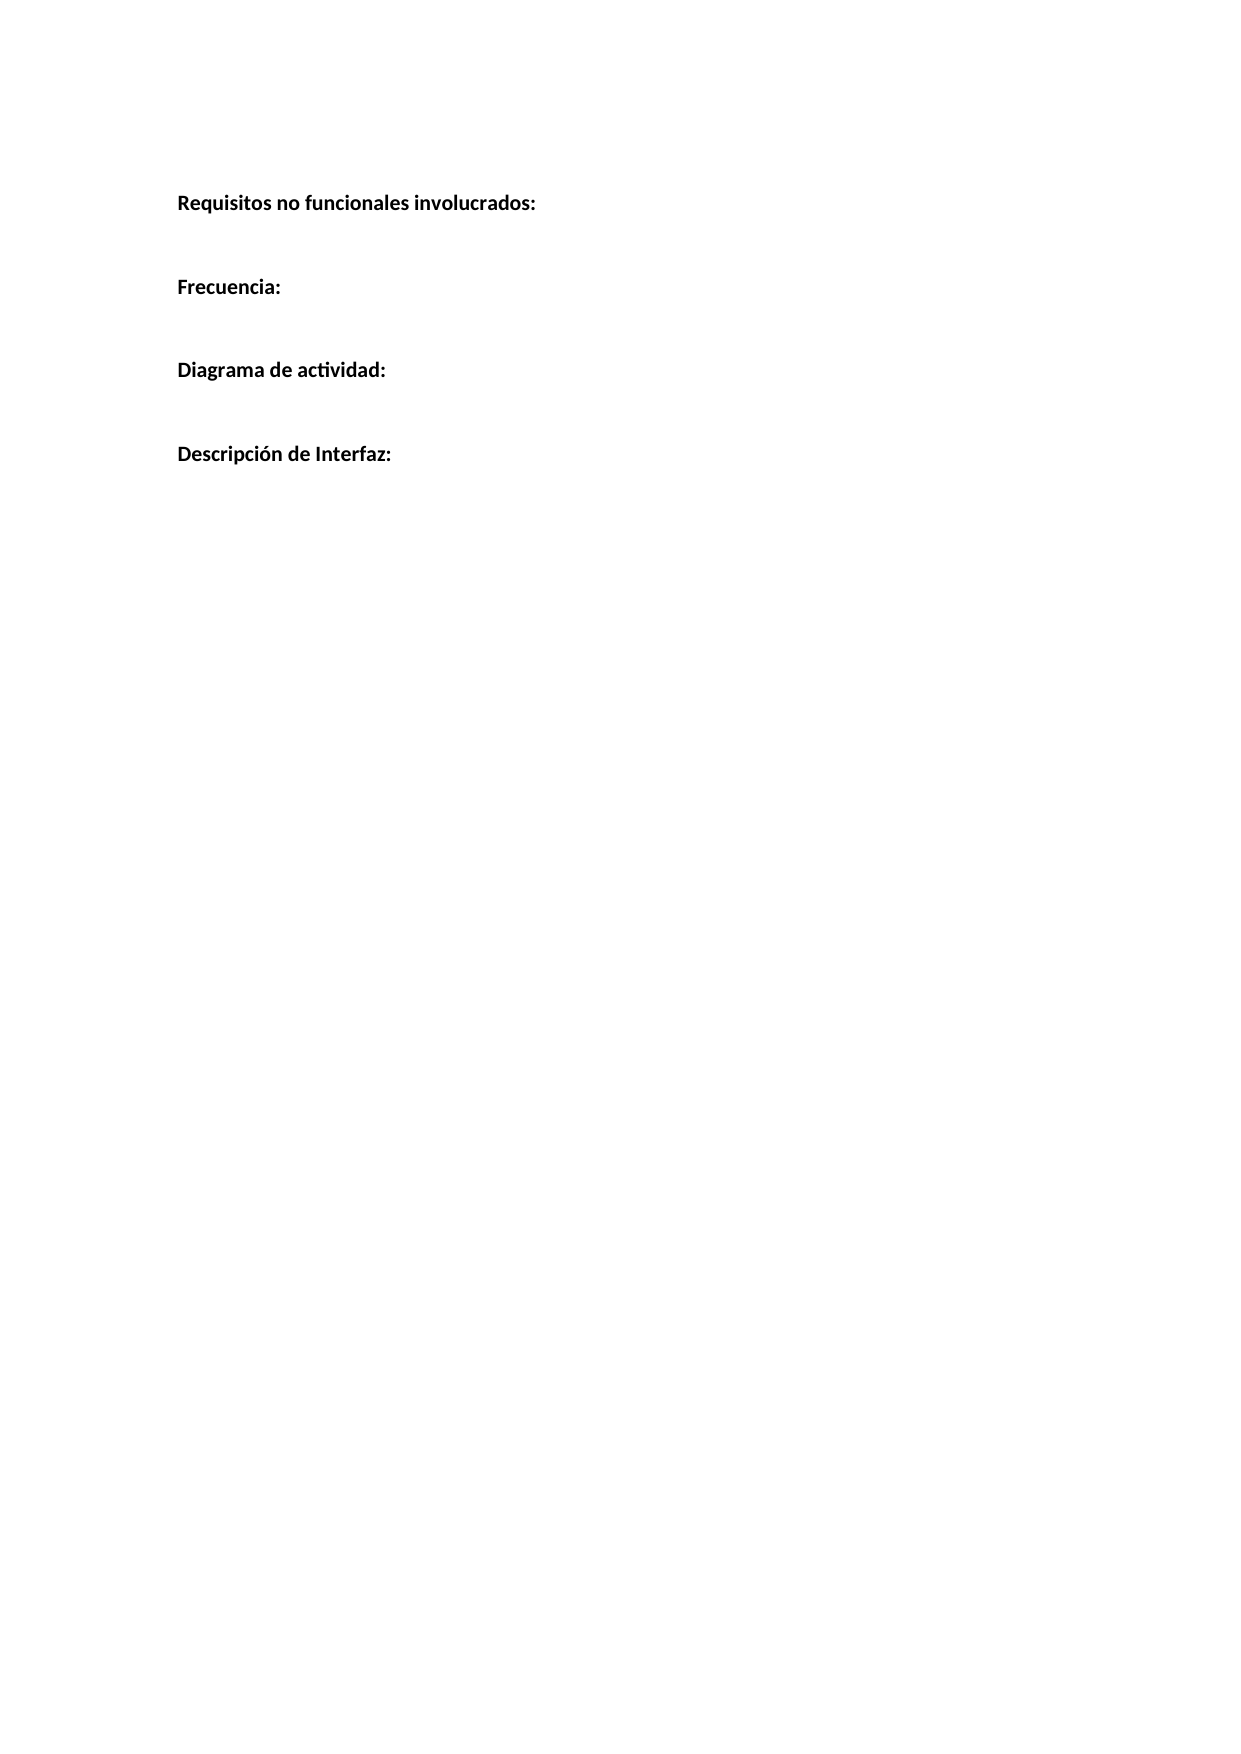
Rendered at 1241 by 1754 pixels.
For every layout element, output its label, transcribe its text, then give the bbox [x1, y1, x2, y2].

text Diagrama de actividad: [177, 356, 1063, 383]
text Frecuencia: [177, 273, 1063, 299]
text Descripción de Interfaz: [177, 440, 1063, 467]
text Requisitos no funcionales involucrados: [177, 189, 1063, 216]
